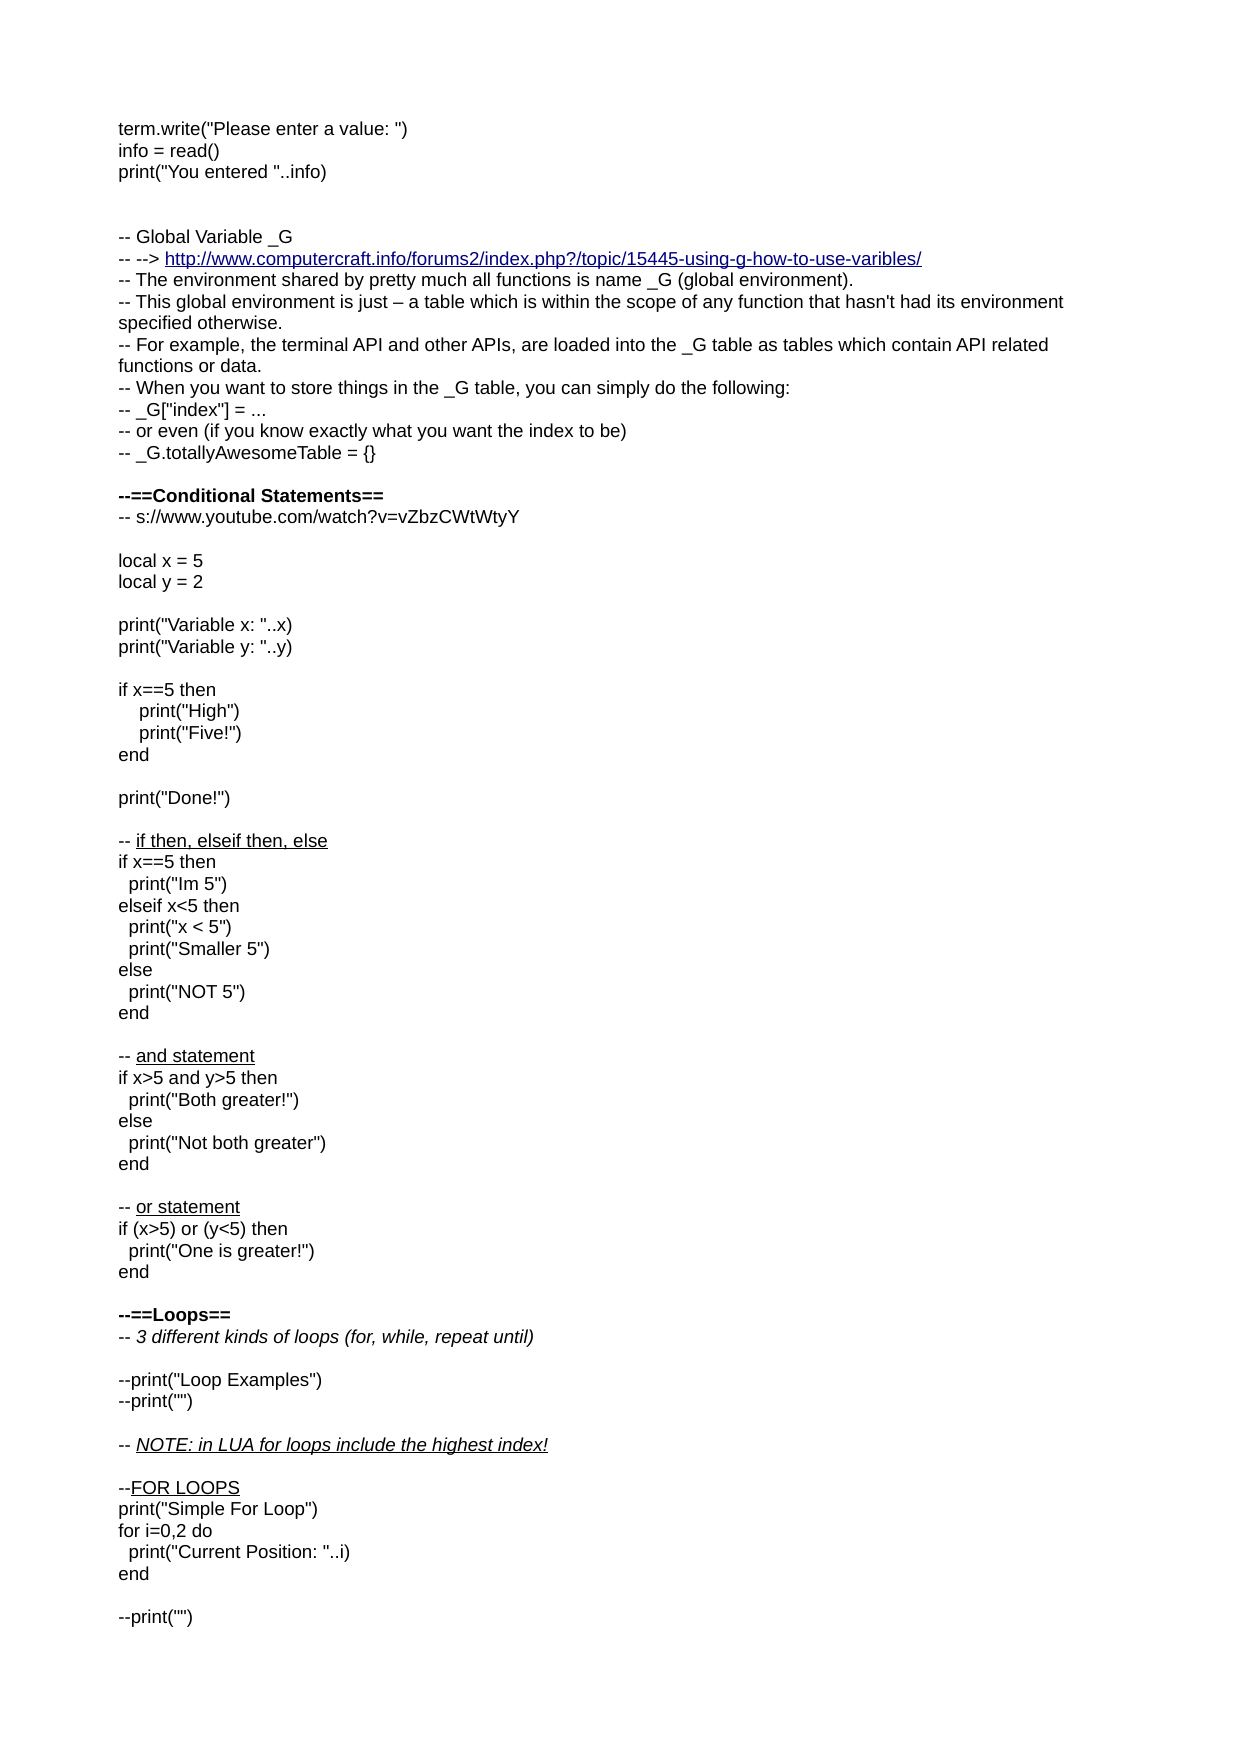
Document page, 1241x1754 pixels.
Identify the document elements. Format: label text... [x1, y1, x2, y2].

text --FOR LOOPS print("Simple For Loop") for i=0,2 do print("Current Position: "..i) end --print("") [118, 1477, 1122, 1627]
text --==Loops== -- 3 different kinds of loops (for, while, repeat until) --print("Loop Examples") --print("") -- NOTE: in LUA for loops include the highest index! [118, 1304, 1122, 1477]
text term.write("Please enter a value: ") info = read() print("You entered "..info) [118, 118, 1122, 183]
text -- Global Variable _G -- --> http://www.computercraft.info/forums2/index.php?/topic/15445-using-g-how-to-use-varibles/ -- The environment shared by pretty much all functions is name _G (global environment). -- This global environment is just – a table which is within the scope of any function that hasn't had its environment specified otherwise. -- For example, the terminal API and other APIs, are loaded into the _G table as tables which contain API related functions or data. -- When you want to store things in the _G table, you can simply do the following: -- _G["index"] = ... -- or even (if you know exactly what you want the index to be) -- _G.totallyAwesomeTable = {} [118, 204, 1122, 463]
text --==Conditional Statements== -- s://www.youtube.com/watch?v=vZbzCWtWtyY local x = 5 local y = 2 print("Variable x: "..x) print("Variable y: "..y) if x==5 then print("High") print("Five!") end print("Done!") -- if then, elseif then, else if x==5 then print("Im 5") elseif x<5 then print("x < 5") print("Smaller 5") else print("NOT 5") end -- and statement if x>5 and y>5 then print("Both greater!") else print("Not both greater") end -- or statement if (x>5) or (y<5) then print("One is greater!") end [118, 485, 1122, 1282]
